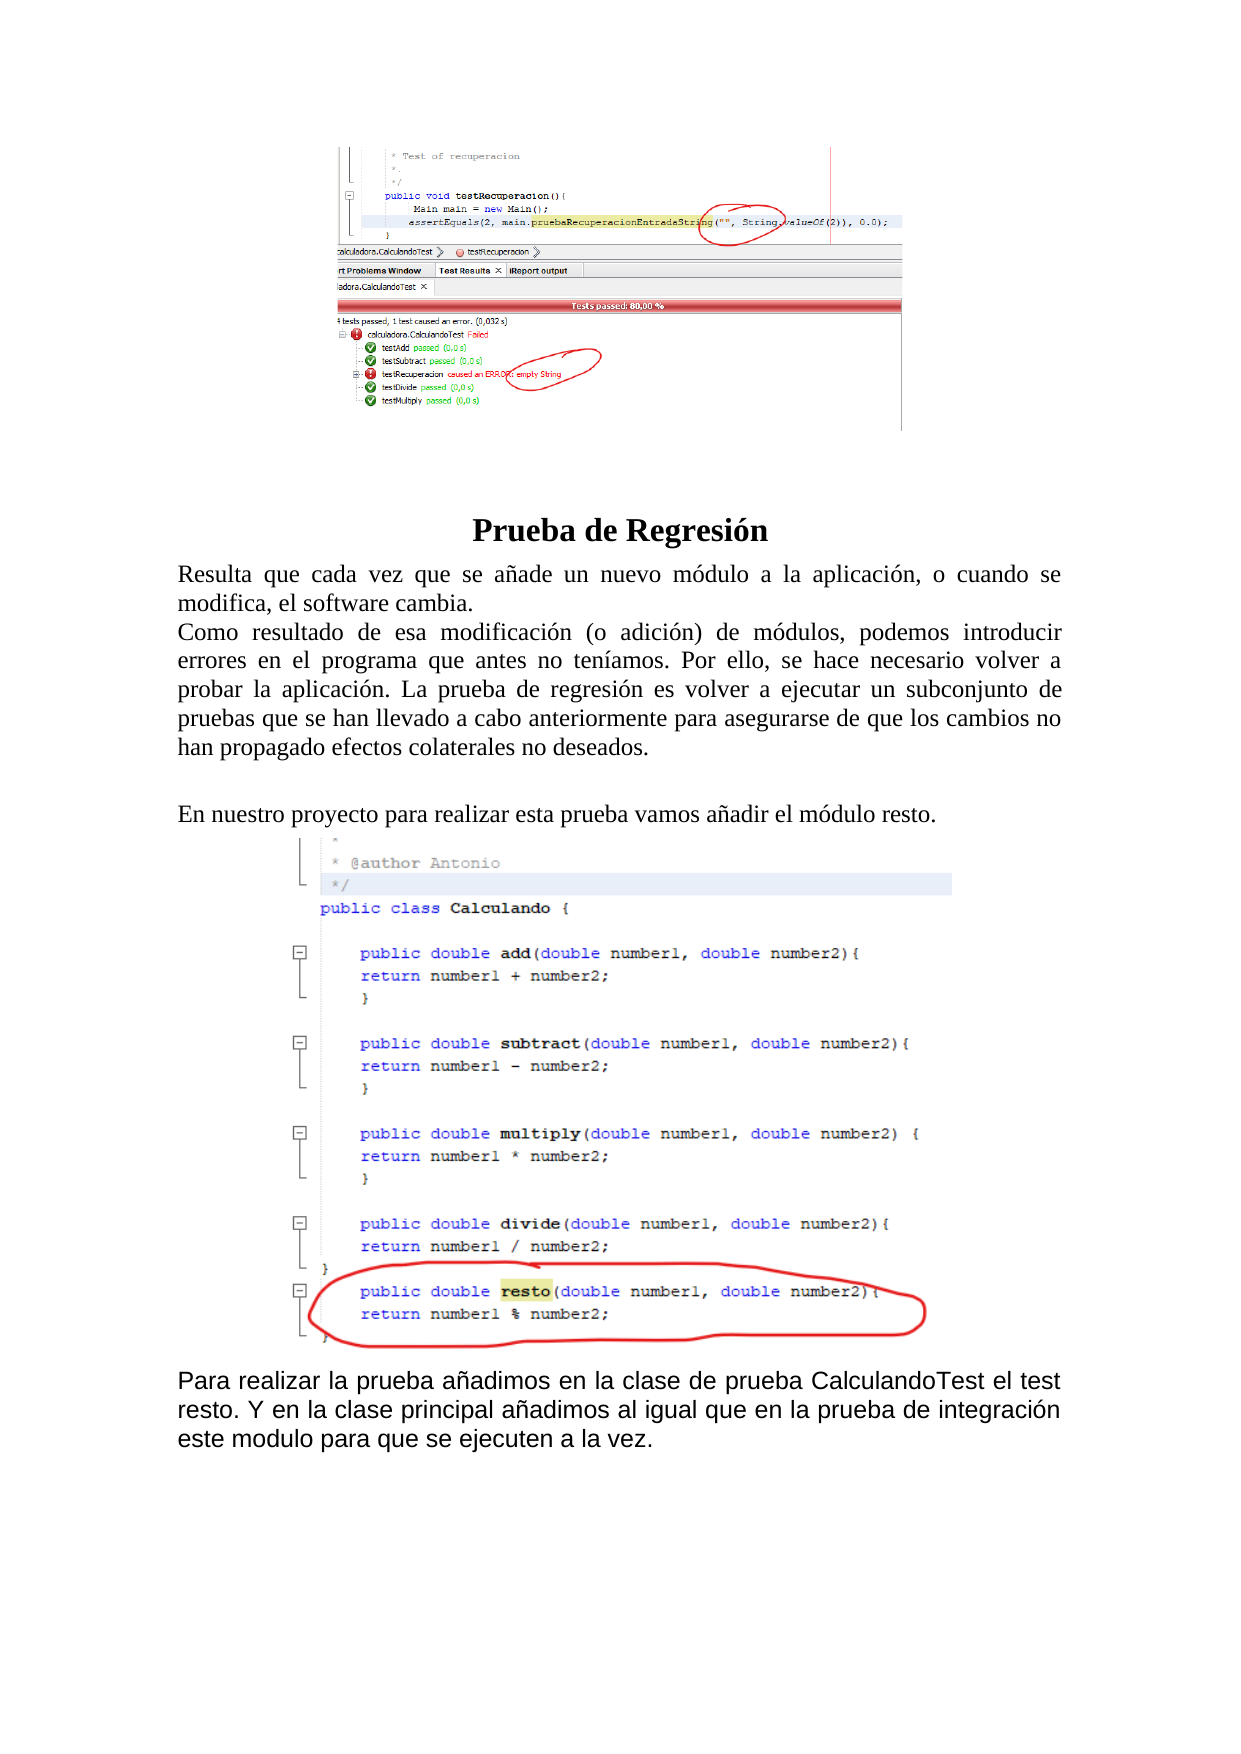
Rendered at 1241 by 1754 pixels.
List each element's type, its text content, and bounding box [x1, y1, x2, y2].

text Resulta que cada vez que se añade un nuevo módulo a la aplicación, o cuando se modifica, el software cambia. [177, 559, 1063, 617]
text Para realizar la prueba añadimos en la clase de prueba CalculandoTest el test resto. Y en la clase principal añadimos al igual que en la prueba de integración este modulo para que se ejecuten a la vez. [177, 1366, 1063, 1452]
text En nuestro proyecto para realizar esta prueba vamos añadir el módulo resto. [177, 799, 1063, 828]
text Prueba de Regresión [177, 510, 1063, 549]
text Como resultado de esa modificación (o adición) de módulos, podemos introducir errores en el programa que antes no teníamos. Por ello, se hace necesario volver a probar la aplicación. La prueba de regresión es volver a ejecutar un subconjunto de pruebas que se han llevado a cabo anteriormente para asegurarse de que los cambios no han propagado efectos colaterales no deseados. [177, 617, 1063, 760]
